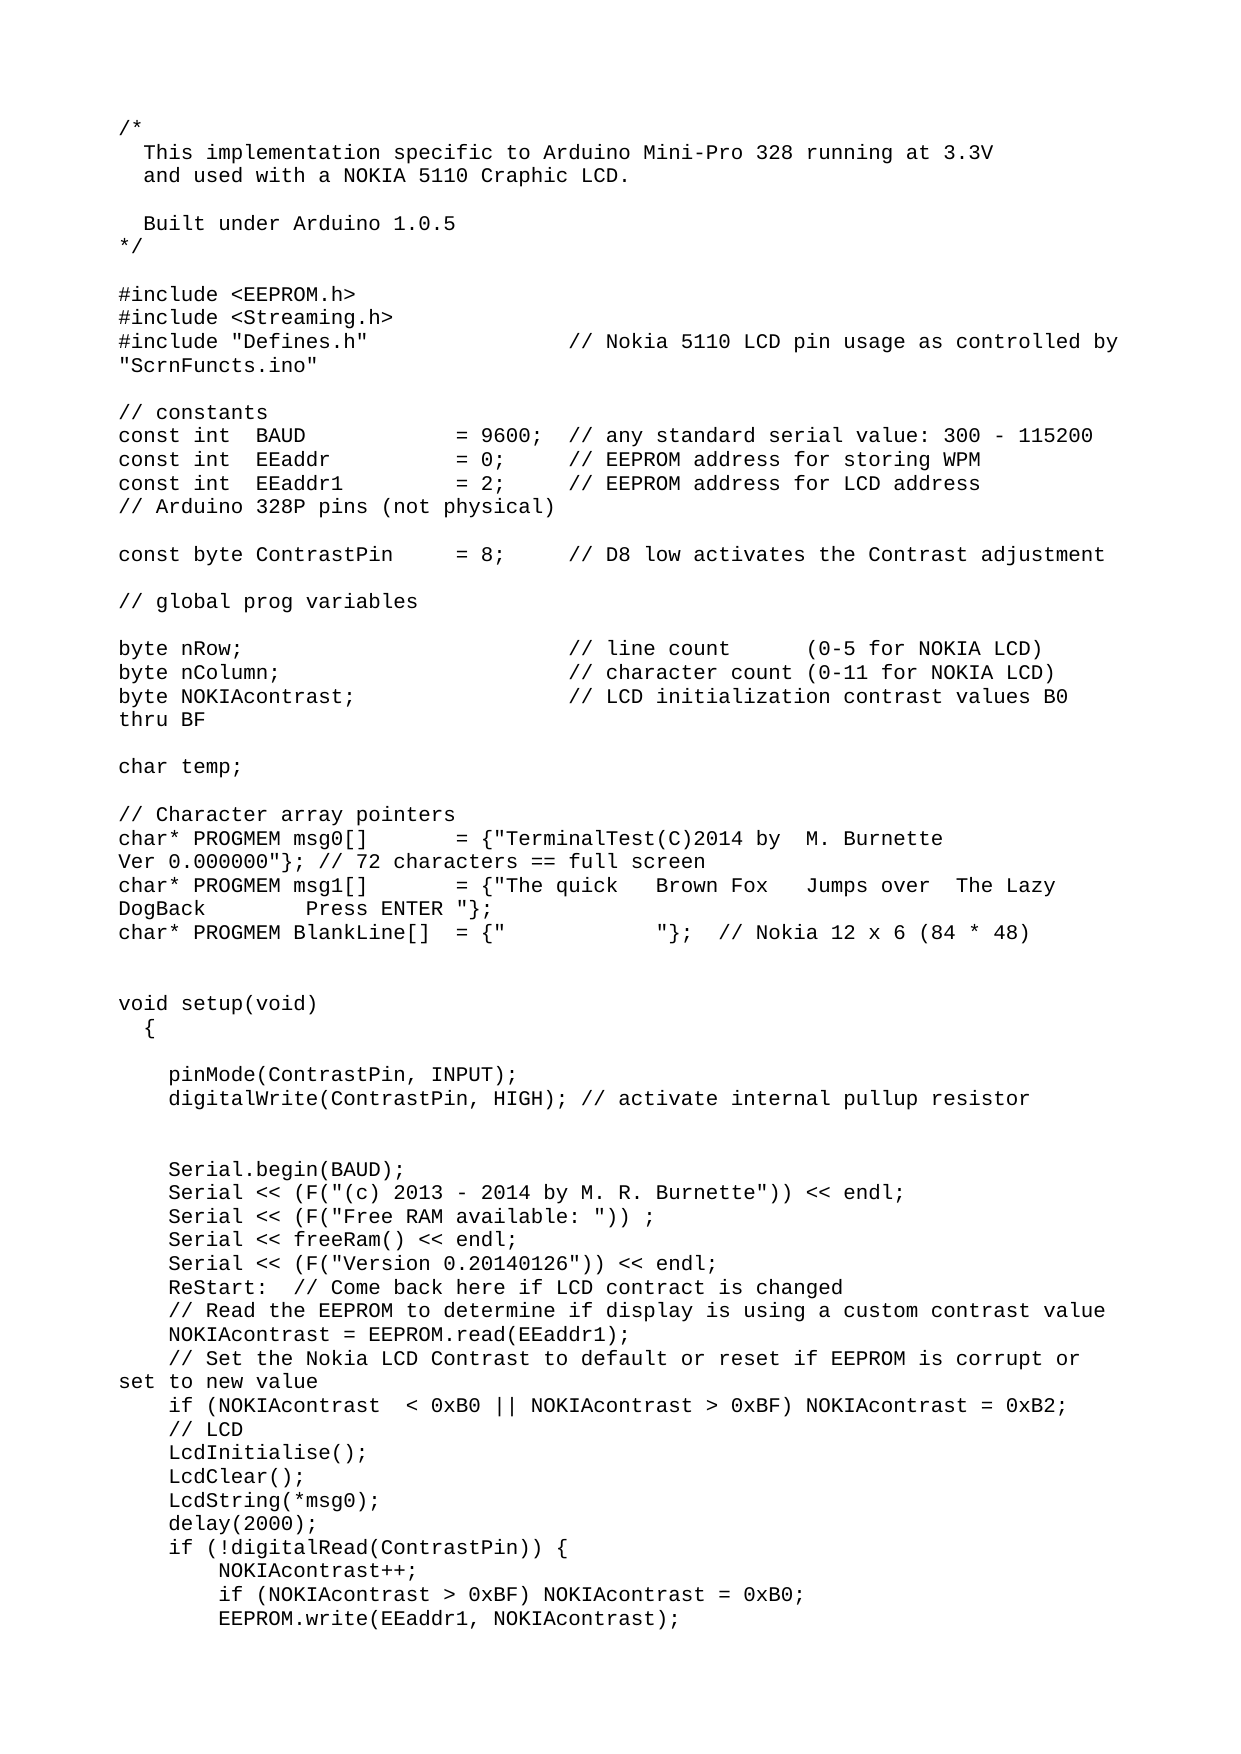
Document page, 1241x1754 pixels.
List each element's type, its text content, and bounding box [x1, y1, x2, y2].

text Serial << (F("Version 0.20140126")) << endl; [118, 1253, 1122, 1277]
text ReStart: // Come back here if LCD contract is changed [118, 1277, 1122, 1300]
text const byte ContrastPin = 8; // D8 low activates the Contrast adjustment [118, 544, 1122, 567]
text char* PROGMEM msg1[] = {"The quick Brown Fox Jumps over The Lazy DogBack Press ENTER "}; [118, 875, 1122, 922]
text const int BAUD = 9600; // any standard serial value: 300 - 115200 [118, 426, 1122, 449]
text char* PROGMEM BlankLine[] = {" "}; // Nokia 12 x 6 (84 * 48) [118, 922, 1122, 946]
text // Character array pointers [118, 804, 1122, 827]
text NOKIAcontrast = EEPROM.read(EEaddr1); [118, 1324, 1122, 1348]
text #include <EEPROM.h> [118, 284, 1122, 307]
text byte nColumn; // character count (0-11 for NOKIA LCD) [118, 662, 1122, 686]
text byte nRow; // line count (0-5 for NOKIA LCD) [118, 638, 1122, 662]
text char temp; [118, 757, 1122, 780]
text Serial << (F("Free RAM available: ")) ; [118, 1206, 1122, 1229]
text if (NOKIAcontrast < 0xB0 || NOKIAcontrast > 0xBF) NOKIAcontrast = 0xB2; [118, 1395, 1122, 1419]
text // constants [118, 402, 1122, 426]
text Serial << freeRam() << endl; [118, 1229, 1122, 1253]
text and used with a NOKIA 5110 Craphic LCD. [118, 165, 1122, 189]
text delay(2000); [118, 1513, 1122, 1537]
text { [118, 1017, 1122, 1040]
text Serial.begin(BAUD); [118, 1158, 1122, 1182]
text // LCD [118, 1419, 1122, 1442]
text LcdInitialise(); [118, 1442, 1122, 1466]
text Built under Arduino 1.0.5 [118, 213, 1122, 236]
text #include "Defines.h" // Nokia 5110 LCD pin usage as controlled by "ScrnFuncts.ino" [118, 331, 1122, 378]
text void setup(void) [118, 993, 1122, 1017]
text pinMode(ContrastPin, INPUT); [118, 1064, 1122, 1088]
text LcdString(*msg0); [118, 1489, 1122, 1513]
text EEPROM.write(EEaddr1, NOKIAcontrast); [118, 1608, 1122, 1631]
text This implementation specific to Arduino Mini-Pro 328 running at 3.3V [118, 142, 1122, 165]
text char* PROGMEM msg0[] = {"TerminalTest(C)2014 by M. Burnette Ver 0.000000"}; // 72 characters == full screen [118, 827, 1122, 875]
text // Set the Nokia LCD Contrast to default or reset if EEPROM is corrupt or set to new value [118, 1348, 1122, 1395]
text if (NOKIAcontrast > 0xBF) NOKIAcontrast = 0xB0; [118, 1584, 1122, 1608]
text NOKIAcontrast++; [118, 1561, 1122, 1584]
text /* [118, 118, 1122, 142]
text // global prog variables [118, 591, 1122, 615]
text Serial << (F("(c) 2013 - 2014 by M. R. Burnette")) << endl; [118, 1182, 1122, 1206]
text byte NOKIAcontrast; // LCD initialization contrast values B0 thru BF [118, 686, 1122, 733]
text const int EEaddr1 = 2; // EEPROM address for LCD address [118, 473, 1122, 496]
text #include <Streaming.h> [118, 307, 1122, 331]
text */ [118, 236, 1122, 260]
text if (!digitalRead(ContrastPin)) { [118, 1537, 1122, 1561]
text // Read the EEPROM to determine if display is using a custom contrast value [118, 1300, 1122, 1324]
text // Arduino 328P pins (not physical) [118, 496, 1122, 520]
text digitalWrite(ContrastPin, HIGH); // activate internal pullup resistor [118, 1088, 1122, 1111]
text const int EEaddr = 0; // EEPROM address for storing WPM [118, 449, 1122, 473]
text LcdClear(); [118, 1466, 1122, 1489]
